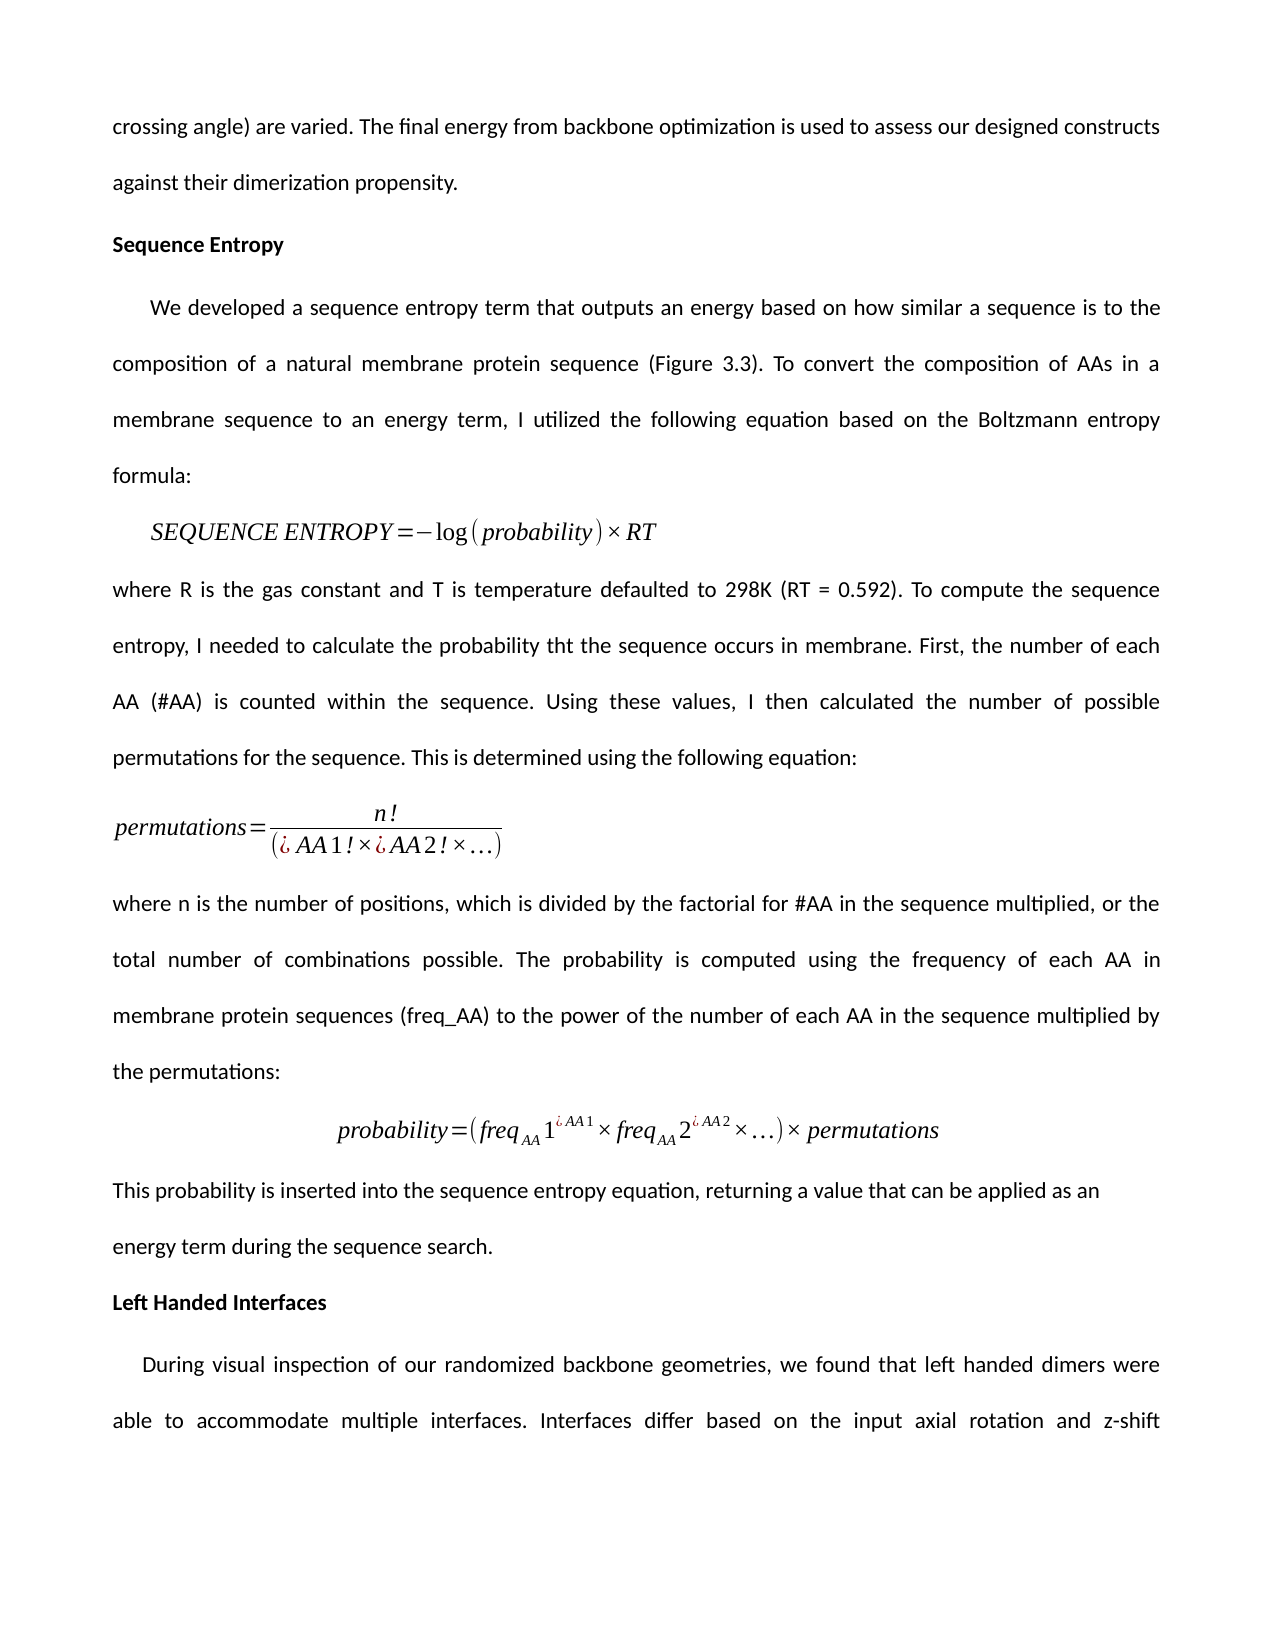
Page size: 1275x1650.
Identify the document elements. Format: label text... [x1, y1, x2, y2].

text This probability is inserted into the sequence entropy equation, returning a value that can be applied as an energy term during the sequence search. [112, 1176, 1162, 1260]
text where n is the number of positions, which is divided by the factorial for #AA in the sequence multiplied, or the total number of combinations possible. The probability is computed using the frequency of each AA in membrane protein sequences (freq_AA) to the power of the number of each AA in the sequence multiplied by the permutations: [112, 889, 1162, 1085]
text We developed a sequence entropy term that outputs an energy based on how similar a sequence is to the composition of a natural membrane protein sequence (Figure 3.3). To convert the composition of AAs in a membrane sequence to an energy term, I utilized the following equation based on the Boltzmann entropy formula: [112, 293, 1162, 489]
text where R is the gas constant and T is temperature defaulted to 298K (RT = 0.592). To compute the sequence entropy, I needed to calculate the probability tht the sequence occurs in membrane. First, the number of each AA (#AA) is counted within the sequence. Using these values, I then calculated the number of possible permutations for the sequence. This is determined using the following equation: [112, 575, 1162, 771]
text Left Handed Interfaces [112, 1288, 1162, 1316]
text crossing angle) are varied. The final energy from backbone optimization is used to assess our designed constructs against their dimerization propensity. [112, 112, 1162, 197]
text Sequence Entropy [112, 231, 1162, 259]
text During visual inspection of our randomized backbone geometries, we found that left handed dimers were able to accommodate multiple interfaces. Interfaces differ based on the input axial rotation and z-shift [112, 1350, 1162, 1434]
